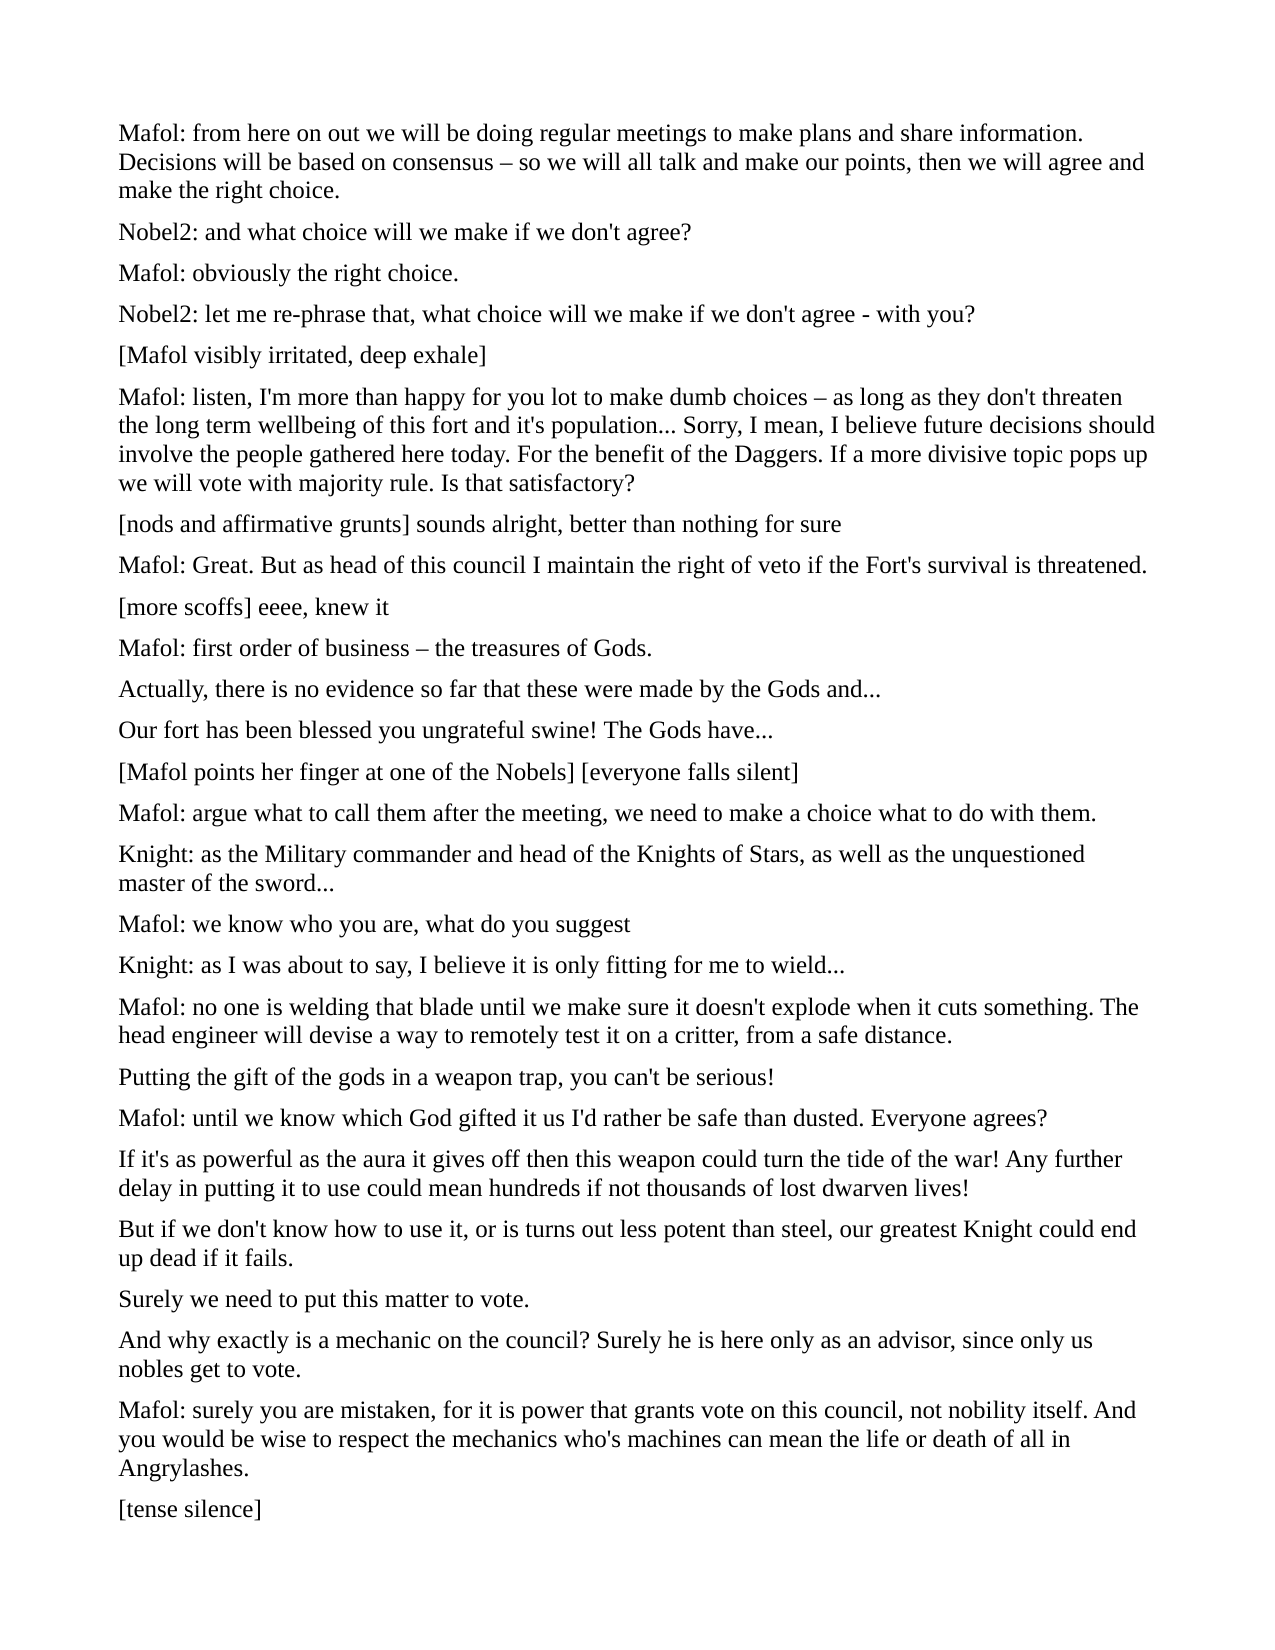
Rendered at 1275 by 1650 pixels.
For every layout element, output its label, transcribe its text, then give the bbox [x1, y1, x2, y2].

text Putting the gift of the gods in a weapon trap, you can't be serious! [118, 1062, 1157, 1091]
text Mafol: Great. But as head of this council I maintain the right of veto if the Fort's survival is threatened. [118, 551, 1157, 579]
text Mafol: no one is welding that blade until we make sure it doesn't explode when it cuts something. The head engineer will devise a way to remotely test it on a critter, from a safe distance. [118, 992, 1157, 1049]
text If it's as powerful as the aura it gives off then this weapon could turn the tide of the war! Any further delay in putting it to use could mean hundreds if not thousands of lost dwarven lives! [118, 1144, 1157, 1202]
text And why exactly is a mechanic on the council? Surely he is here only as an advisor, since only us nobles get to vote. [118, 1326, 1157, 1383]
text Surely we need to put this matter to vote. [118, 1284, 1157, 1313]
text Knight: as the Military commander and head of the Knights of Stars, as well as the unquestioned master of the sword... [118, 839, 1157, 897]
text Knight: as I was about to say, I believe it is only fitting for me to wield... [118, 951, 1157, 979]
text Mafol: surely you are mistaken, for it is power that grants vote on this council, not nobility itself. And you would be wise to respect the mechanics who's machines can mean the life or death of all in Angrylashes. [118, 1396, 1157, 1482]
text Actually, there is no evidence so far that these were made by the Gods and... [118, 674, 1157, 703]
text Our fort has been blessed you ungrateful swine! The Gods have... [118, 716, 1157, 744]
text [nods and affirmative grunts] sounds alright, better than nothing for sure [118, 509, 1157, 538]
text [Mafol points her finger at one of the Nobels] [everyone falls silent] [118, 757, 1157, 786]
text [Mafol visibly irritated, deep exhale] [118, 341, 1157, 369]
text Mafol: obviously the right choice. [118, 258, 1157, 287]
text Nobel2: and what choice will we make if we don't agree? [118, 217, 1157, 246]
text But if we don't know how to use it, or is turns out less potent than steel, our greatest Knight could end up dead if it fails. [118, 1214, 1157, 1272]
text [more scoffs] eeee, knew it [118, 592, 1157, 621]
text [tense silence] [118, 1494, 1157, 1523]
text Mafol: we know who you are, what do you suggest [118, 909, 1157, 938]
text Mafol: until we know which God gifted it us I'd rather be safe than dusted. Everyone agrees? [118, 1103, 1157, 1132]
text Mafol: from here on out we will be doing regular meetings to make plans and share information. Decisions will be based on consensus – so we will all talk and make our points, then we will agree and make the right choice. [118, 118, 1157, 204]
text Mafol: listen, I'm more than happy for you lot to make dumb choices – as long as they don't threaten the long term wellbeing of this fort and it's population... Sorry, I mean, I believe future decisions should involve the people gathered here today. For the benefit of the Daggers. If a more divisive topic pops up we will vote with majority rule. Is that satisfactory? [118, 382, 1157, 497]
text Mafol: first order of business – the treasures of Gods. [118, 633, 1157, 662]
text Mafol: argue what to call them after the meeting, we need to make a choice what to do with them. [118, 798, 1157, 827]
text Nobel2: let me re-phrase that, what choice will we make if we don't agree - with you? [118, 299, 1157, 328]
